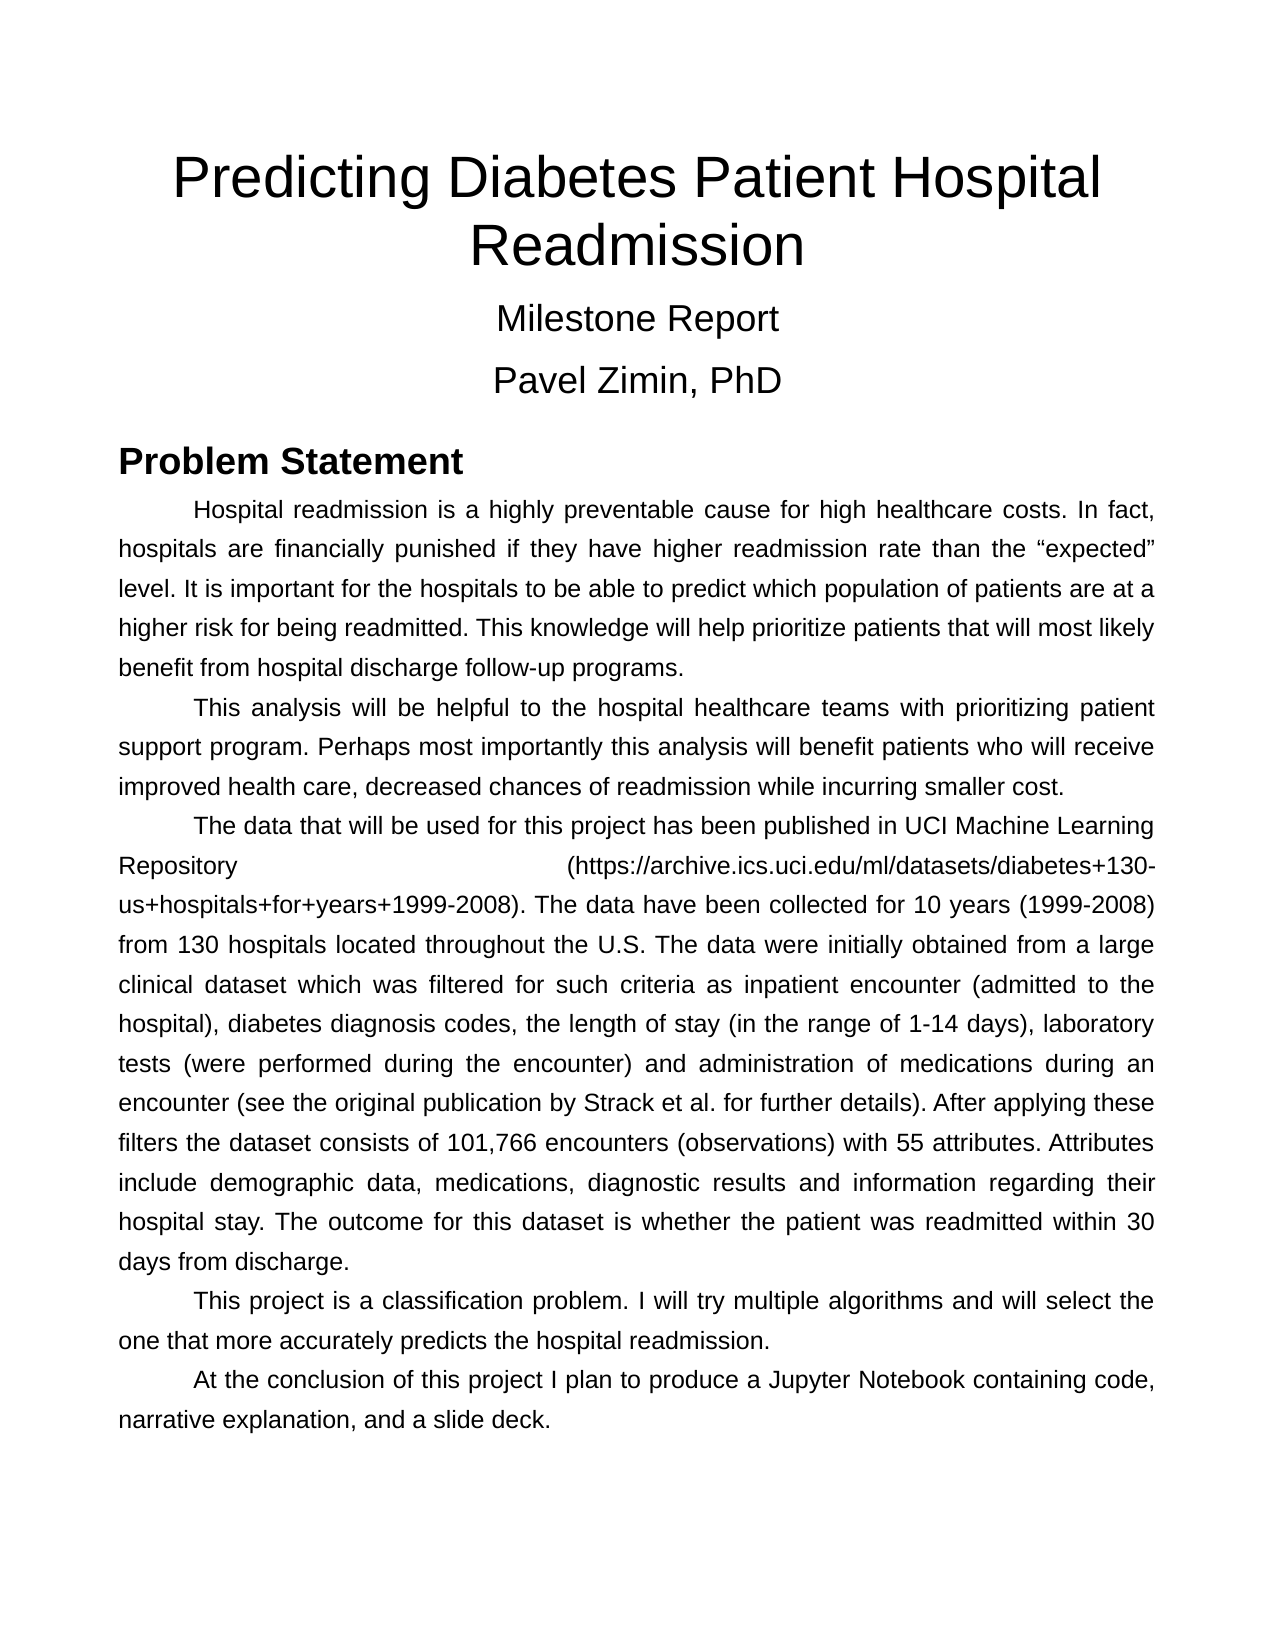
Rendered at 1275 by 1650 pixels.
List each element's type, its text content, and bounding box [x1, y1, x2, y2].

text The data that will be used for this project has been published in UCI Machine Learning Repository (https://archive.ics.uci.edu/ml/datasets/diabetes+130-us+hospitals+for+years+1999-2008). The data have been collected for 10 years (1999-2008) from 130 hospitals located throughout the U.S. The data were initially obtained from a large clinical dataset which was filtered for such criteria as inpatient encounter (admitted to the hospital), diabetes diagnosis codes, the length of stay (in the range of 1-14 days), laboratory tests (were performed during the encounter) and administration of medications during an encounter (see the original publication by Strack et al. for further details). After applying these filters the dataset consists of 101,766 encounters (observations) with 55 attributes. Attributes include demographic data, medications, diagnostic results and information regarding their hospital stay. The outcome for this dataset is whether the patient was readmitted within 30 days from discharge. [118, 811, 1157, 1276]
subtitle Pavel Zimin, PhD [118, 358, 1157, 401]
title Predicting Diabetes Patient Hospital Readmission [118, 143, 1157, 277]
text Hospital readmission is a highly preventable cause for high healthcare costs. In fact, hospitals are financially punished if they have higher readmission rate than the “expected” level. It is important for the hospitals to be able to predict which population of patients are at a higher risk for being readmitted. This knowledge will help prioritize patients that will most likely benefit from hospital discharge follow-up programs. [118, 495, 1157, 682]
text This analysis will be helpful to the hospital healthcare teams with prioritizing patient support program. Perhaps most importantly this analysis will benefit patients who will receive improved health care, decreased chances of readmission while incurring smaller cost. [118, 693, 1157, 801]
text This project is a classification problem. I will try multiple algorithms and will select the one that more accurately predicts the hospital readmission. [118, 1286, 1157, 1355]
subtitle Problem Statement [118, 438, 1157, 482]
subtitle Milestone Report [118, 296, 1157, 339]
text At the conclusion of this project I plan to produce a Jupyter Notebook containing code, narrative explanation, and a slide deck. [118, 1366, 1157, 1434]
